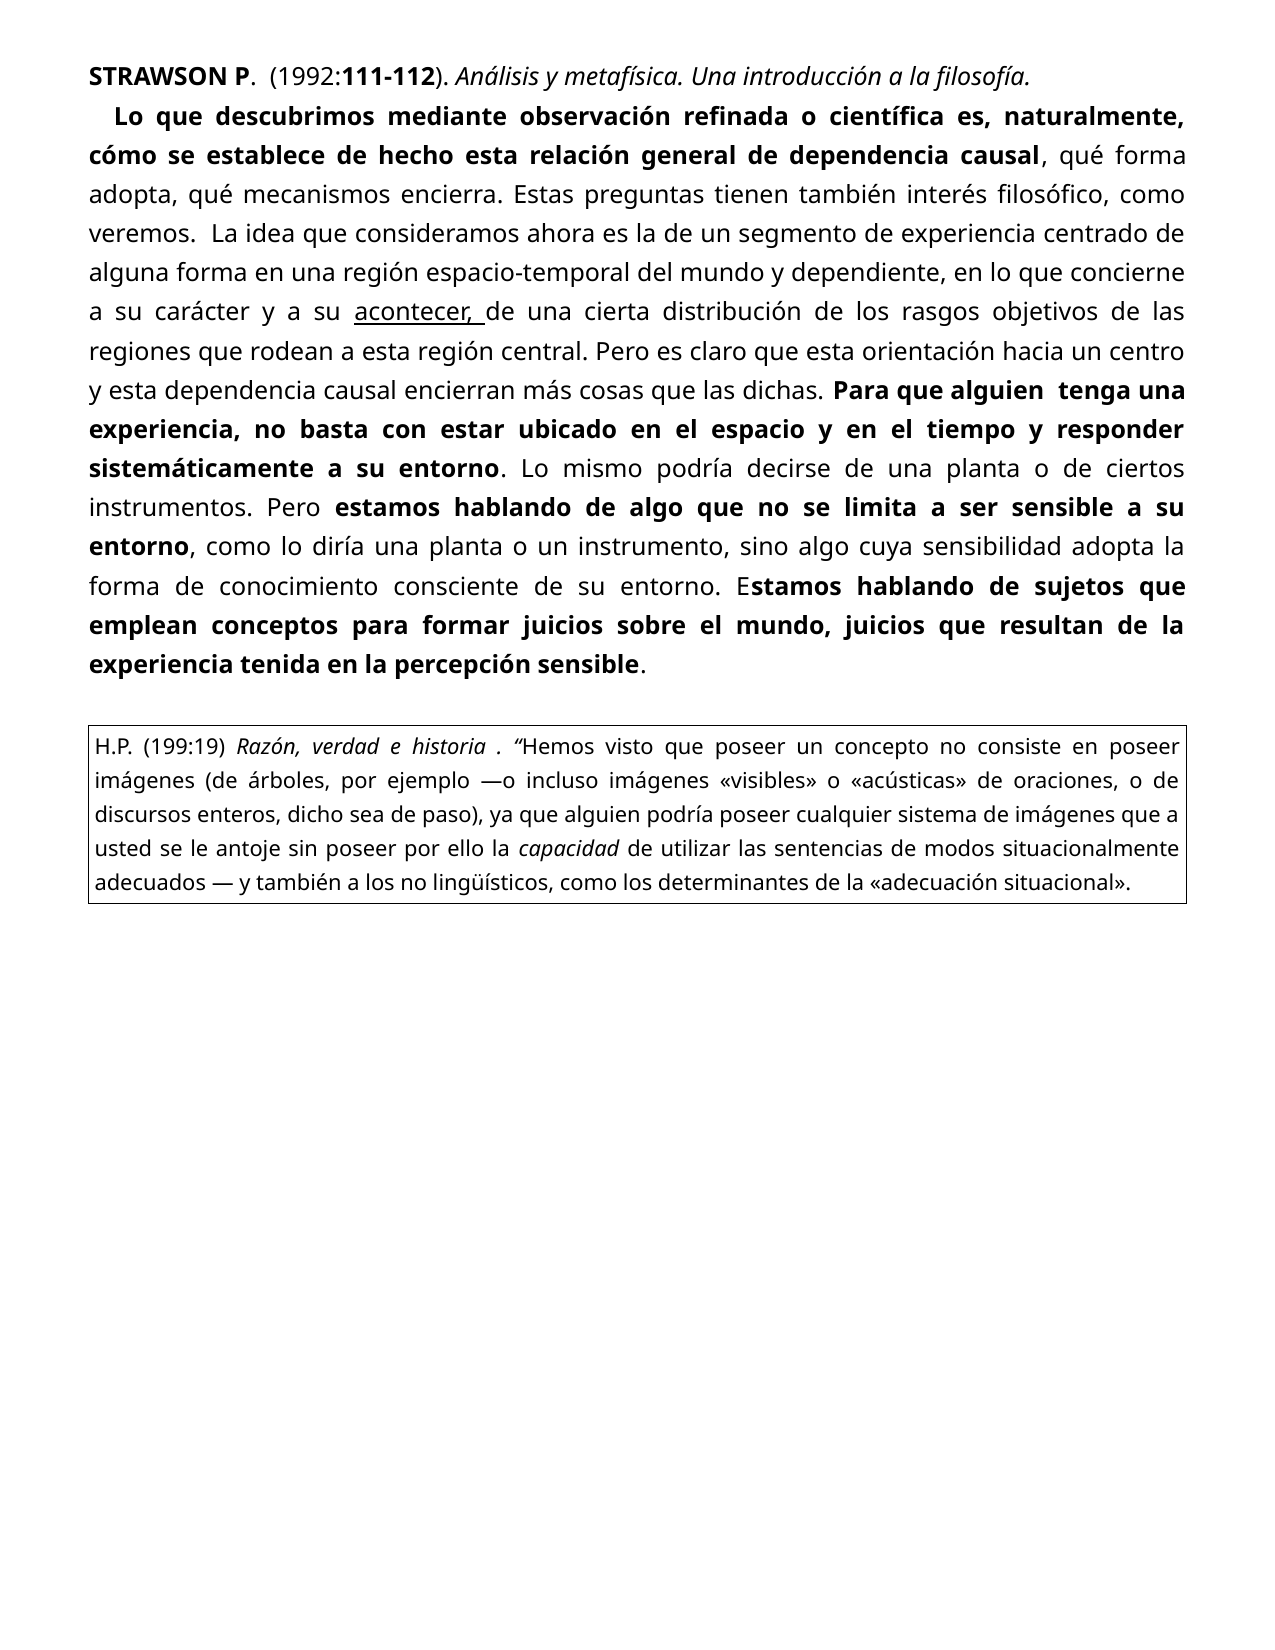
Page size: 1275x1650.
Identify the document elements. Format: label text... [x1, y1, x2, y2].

text STRAWSON P. (1992:111-112). Análisis y metafísica. Una introducción a la filosofía. [88, 59, 1186, 93]
table_header H.P. (199:19) Razón, verdad e historia . “Hemos visto que poseer un concepto no consiste en poseer imágenes (de árboles, por ejemplo —o incluso imágenes «visibles» o «acústicas» de oraciones, o de discursos enteros, dicho sea de paso), ya que alguien podría poseer cualquier sistema de imágenes que a usted se le antoje sin poseer por ello la capacidad de utilizar las sentencias de modos situacionalmente adecuados — y también a los no lingüísticos, como los determinantes de la «adecuación situacional». [89, 726, 1186, 903]
text Lo que descubrimos mediante observación refinada o científica es, naturalmente, cómo se establece de hecho esta relación general de dependencia causal, qué forma adopta, qué mecanismos encierra. Estas preguntas tienen también interés filosófico, como veremos. La idea que consideramos ahora es la de un segmento de experiencia centrado de alguna forma en una región espacio-temporal del mundo y dependiente, en lo que concierne a su carácter y a su acontecer, de una cierta distribución de los rasgos objetivos de las regiones que rodean a esta región central. Pero es claro que esta orientación hacia un centro y esta dependencia causal encierran más cosas que las dichas. Para que alguien tenga una experiencia, no basta con estar ubicado en el espacio y en el tiempo y responder sistemáticamente a su entorno. Lo mismo podría decirse de una planta o de ciertos instrumentos. Pero estamos hablando de algo que no se limita a ser sensible a su entorno, como lo diría una planta o un instrumento, sino algo cuya sensibilidad adopta la forma de conocimiento consciente de su entorno. Estamos hablando de sujetos que emplean conceptos para formar juicios sobre el mundo, juicios que resultan de la experiencia tenida en la percepción sensible. [88, 98, 1186, 681]
